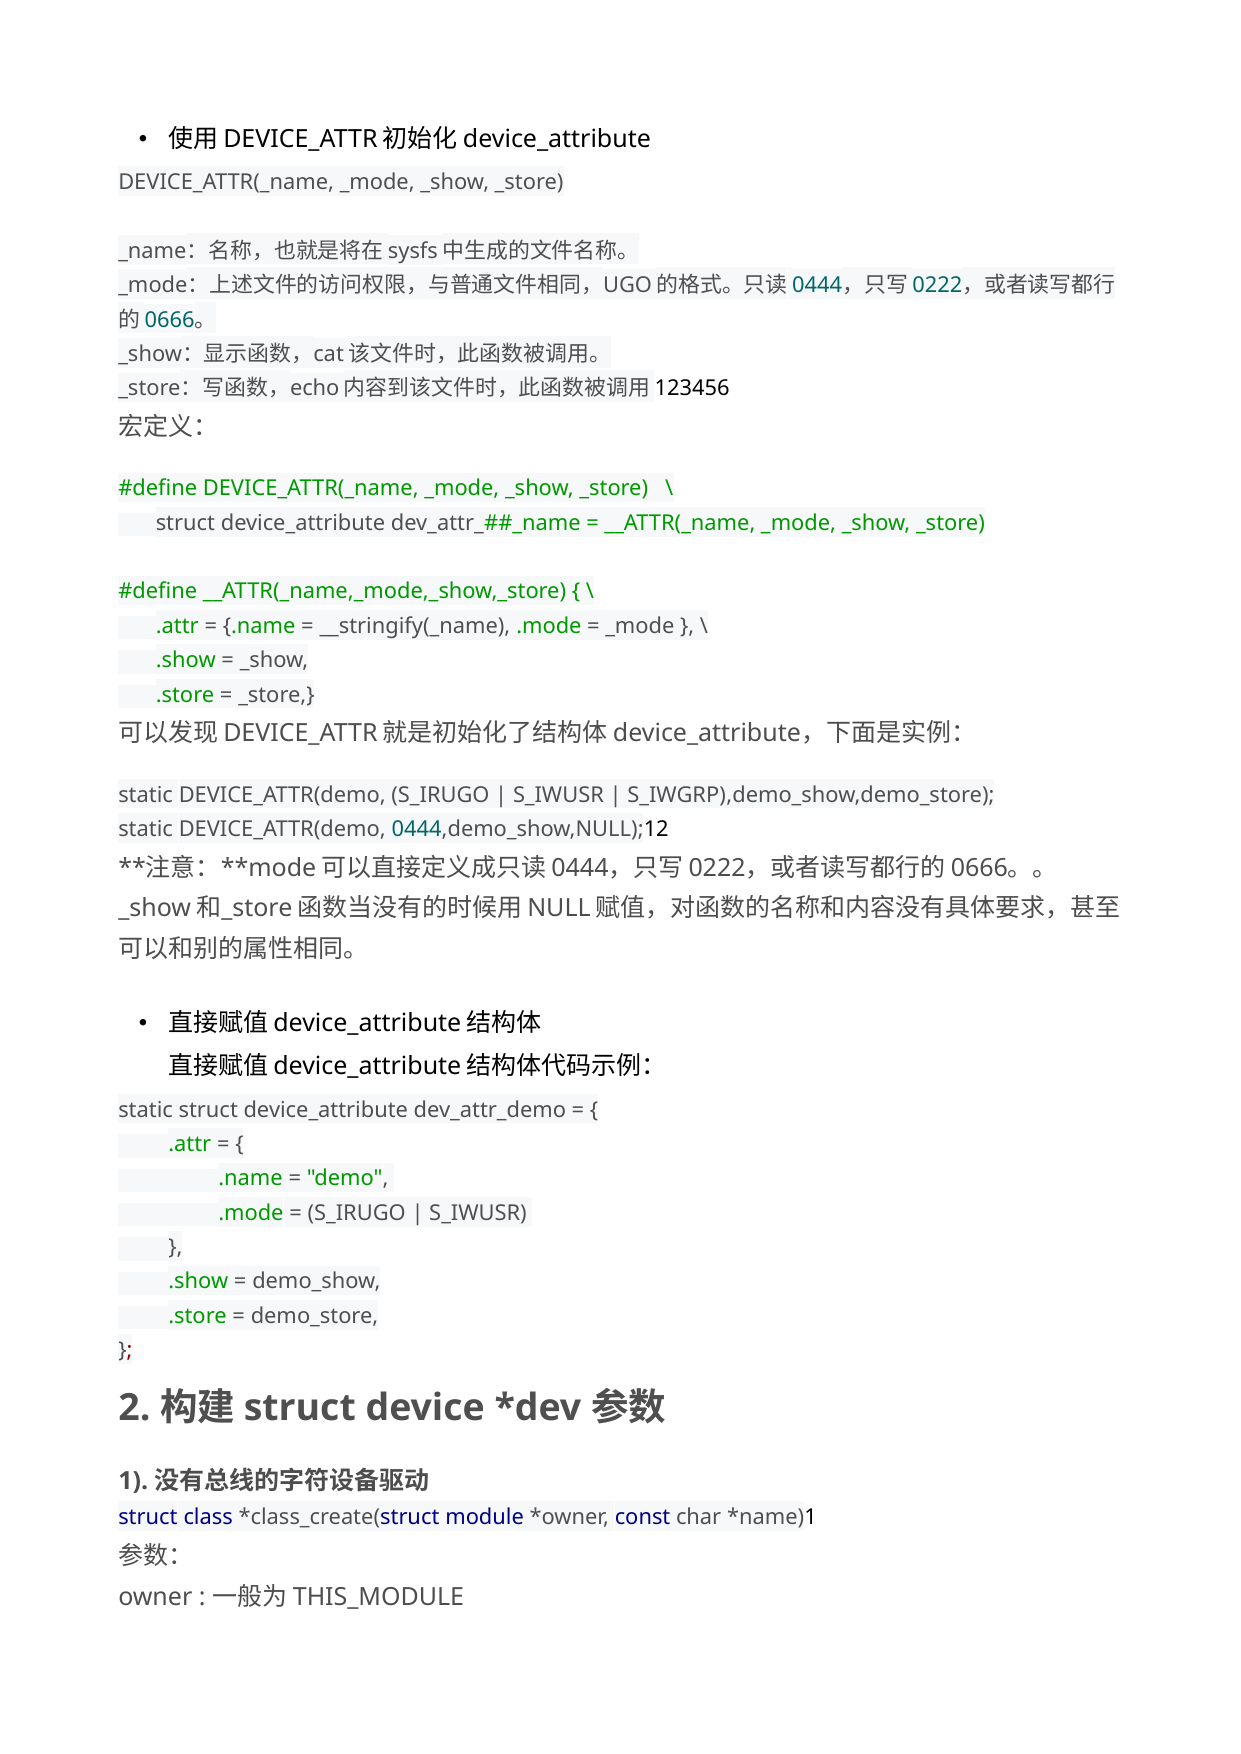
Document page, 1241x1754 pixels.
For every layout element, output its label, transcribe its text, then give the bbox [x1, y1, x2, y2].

text static struct device_attribute dev_attr_demo = { [118, 1089, 1122, 1123]
text .store = demo_store, [118, 1295, 1122, 1330]
text .store = _store,} [118, 674, 1122, 708]
text .mode = (S_IRUGO | S_IWUSR) [118, 1192, 1122, 1227]
text **注意：**mode可以直接定义成只读0444，只写0222，或者读写都行的0666。。 _show和_store函数当没有的时候用NULL赋值，对函数的名称和内容没有具体要求，甚至可以和别的属性相同。 [118, 843, 1122, 965]
text .attr = {.name = __stringify(_name), .mode = _mode }, \ [118, 605, 1122, 640]
text DEVICE_ATTR(_name, _mode, _show, _store) [118, 162, 1122, 196]
text static DEVICE_ATTR(demo, (S_IRUGO | S_IWUSR | S_IWGRP),demo_show,demo_store); [118, 774, 1122, 808]
text .show = _show, [118, 640, 1122, 674]
text 参数： owner : 一般为 THIS_MODULE [118, 1531, 1122, 1612]
text 宏定义： [118, 402, 1122, 443]
text .show = demo_show, [118, 1261, 1122, 1295]
text _store：写函数，echo内容到该文件时，此函数被调用123456 [118, 368, 1122, 402]
list 直接赋值device_attribute结构体 直接赋值device_attribute结构体代码示例： [168, 1002, 1122, 1082]
text static DEVICE_ATTR(demo, 0444,demo_show,NULL);12 [118, 808, 1122, 843]
text _show：显示函数，cat该文件时，此函数被调用。 [118, 333, 1122, 368]
text .name = "demo", [118, 1158, 1122, 1192]
list 使用DEVICE_ATTR初始化device_attribute [168, 118, 1122, 154]
text struct class *class_create(struct module *owner, const char *name)1 [118, 1497, 1122, 1531]
text #define DEVICE_ATTR(_name, _mode, _show, _store) \ [118, 468, 1122, 502]
text 可以发现DEVICE_ATTR就是初始化了结构体device_attribute，下面是实例： [118, 708, 1122, 749]
text _mode：上述文件的访问权限，与普通文件相同，UGO的格式。只读0444，只写0222，或者读写都行的0666。 [118, 265, 1122, 333]
text 1). 没有总线的字符设备驱动 [118, 1456, 1122, 1497]
text }; [118, 1330, 1122, 1364]
text .attr = { [118, 1123, 1122, 1158]
text #define __ATTR(_name,_mode,_show,_store) { \ [118, 571, 1122, 605]
text _name：名称，也就是将在sysfs中生成的文件名称。 [118, 230, 1122, 265]
text }, [118, 1227, 1122, 1261]
text struct device_attribute dev_attr_##_name = __ATTR(_name, _mode, _show, _store) [118, 502, 1122, 537]
subtitle 2. 构建 struct device *dev 参数 [118, 1377, 1122, 1431]
